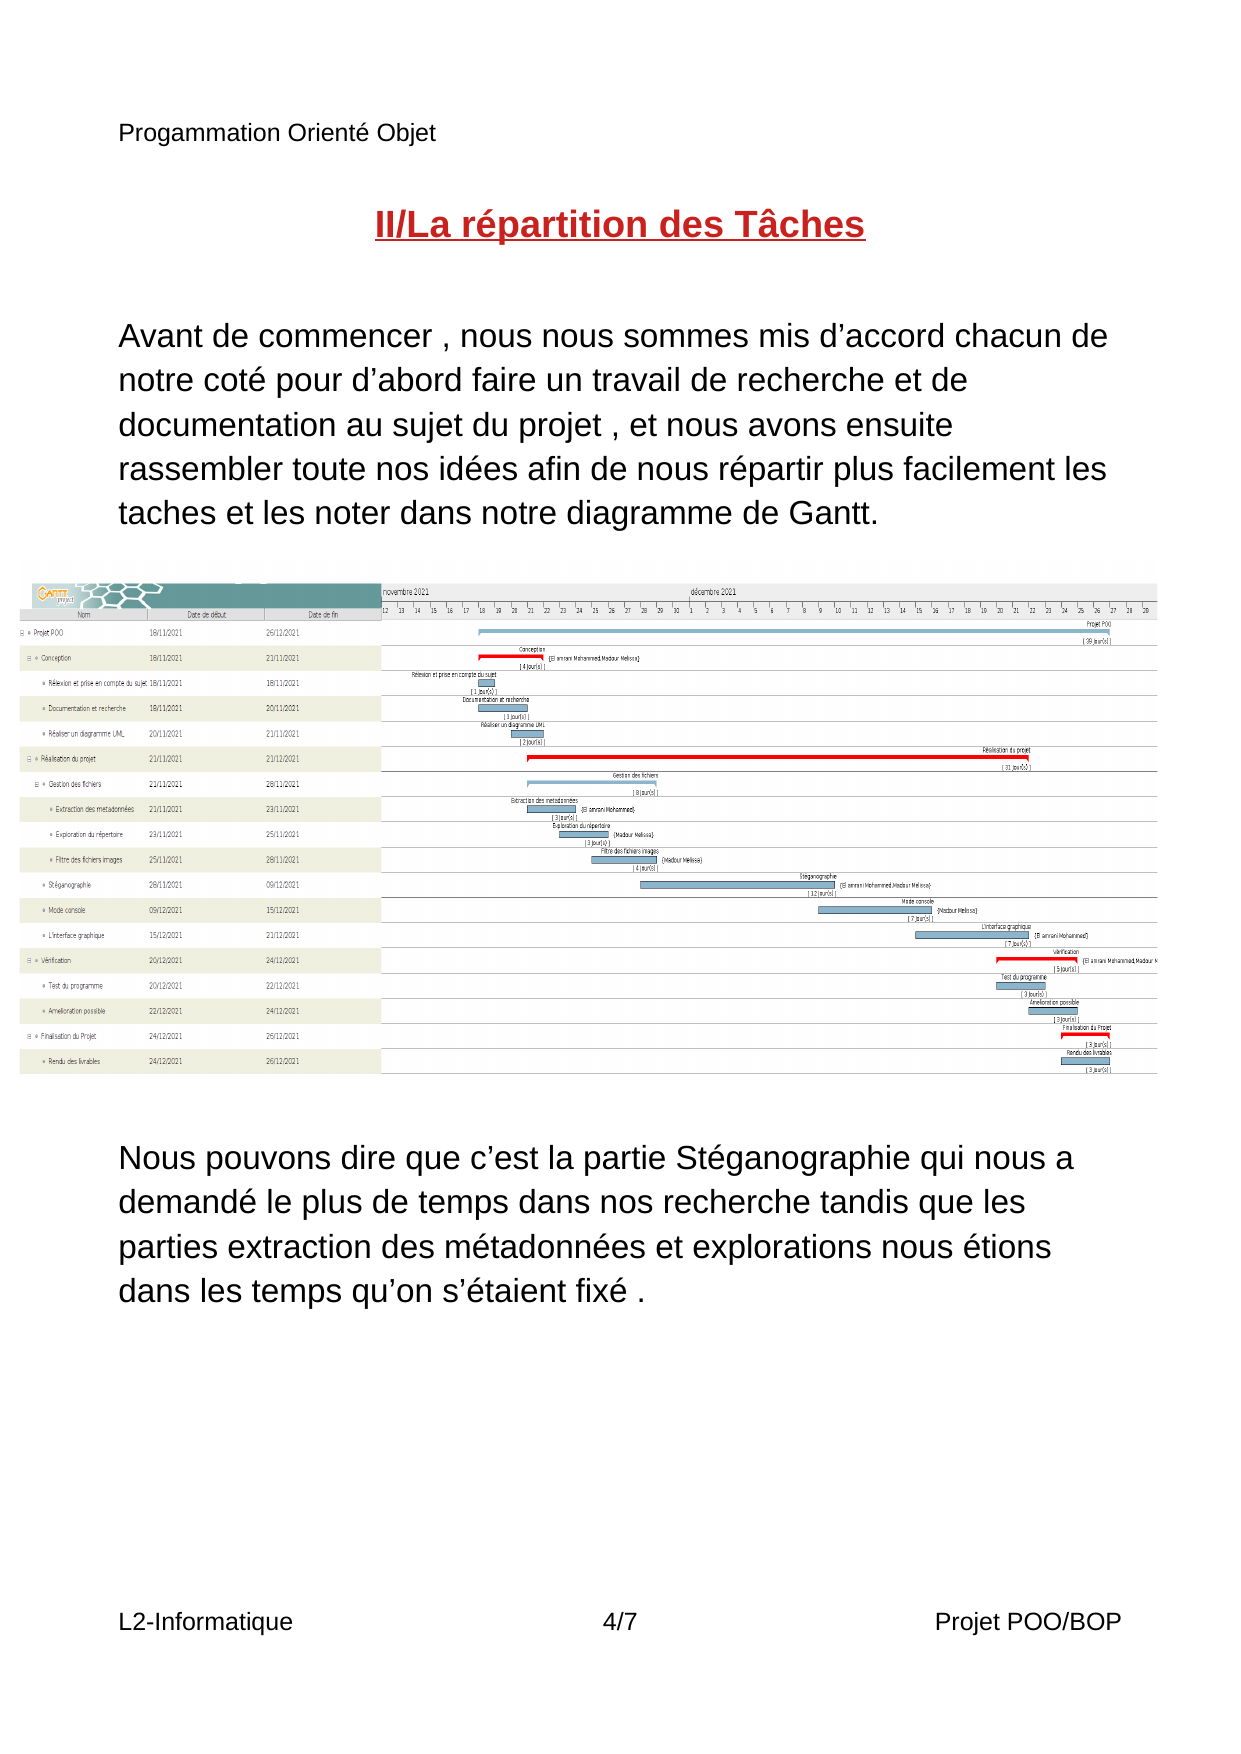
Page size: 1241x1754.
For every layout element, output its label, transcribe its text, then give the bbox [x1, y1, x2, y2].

subtitle II/La répartition des Tâches [118, 201, 1122, 245]
picture [19, 558, 1158, 1074]
text Nous pouvons dire que c’est la partie Stéganographie qui nous a demandé le plus de temps dans nos recherche tandis que les parties extraction des métadonnées et explorations nous étions dans les temps qu’on s’étaient fixé . [118, 1138, 1122, 1309]
text Avant de commencer , nous nous sommes mis d’accord chacun de notre coté pour d’abord faire un travail de recherche et de documentation au sujet du projet , et nous avons ensuite rassembler toute nos idées afin de nous répartir plus facilement les taches et les noter dans notre diagramme de Gantt. [118, 316, 1122, 531]
